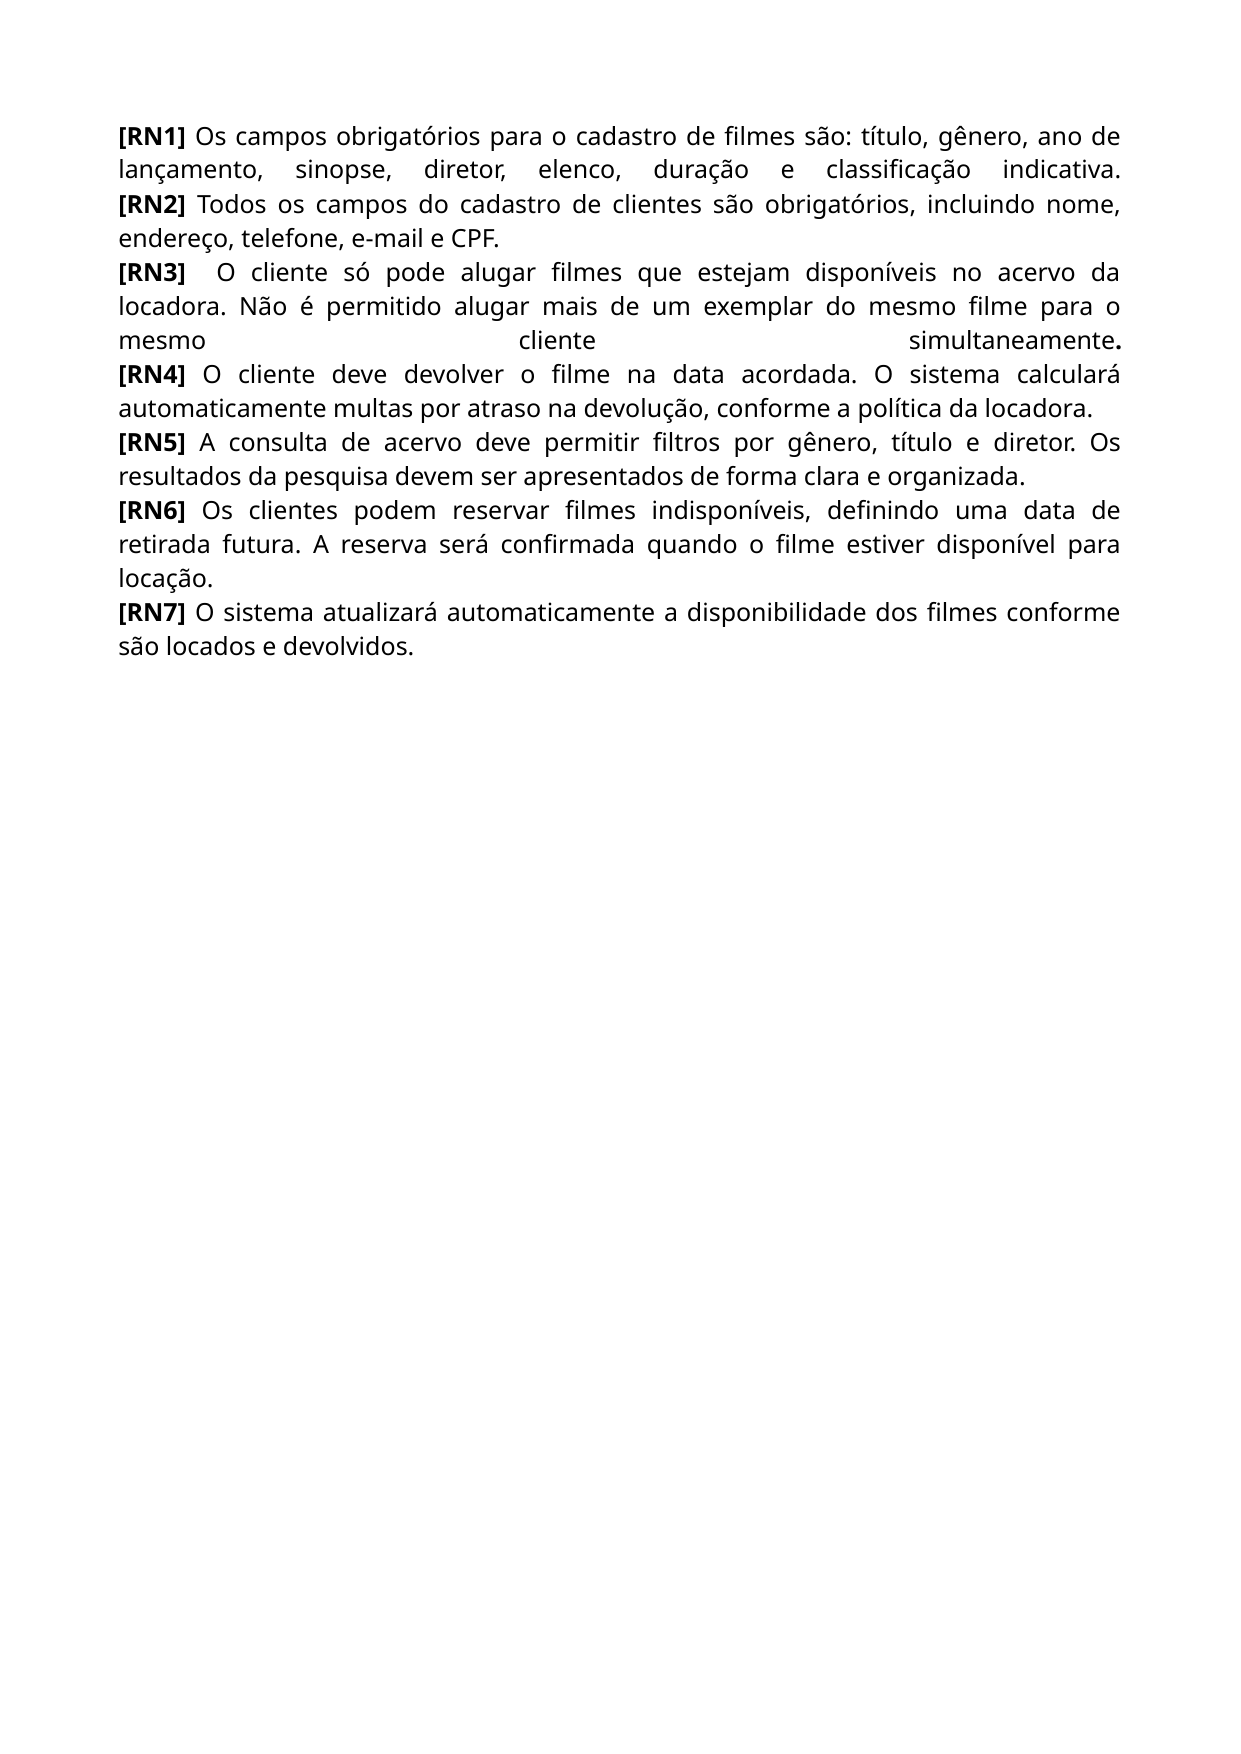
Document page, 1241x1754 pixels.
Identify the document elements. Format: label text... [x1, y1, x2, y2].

text [RN5] A consulta de acervo deve permitir filtros por gênero, título e diretor. Os resultados da pesquisa devem ser apresentados de forma clara e organizada. [118, 425, 1122, 493]
text [RN6] Os clientes podem reservar filmes indisponíveis, definindo uma data de retirada futura. A reserva será confirmada quando o filme estiver disponível para locação. [118, 493, 1122, 595]
text [RN1] Os campos obrigatórios para o cadastro de filmes são: título, gênero, ano de lançamento, sinopse, diretor, elenco, duração e classificação indicativa. [RN2] Todos os campos do cadastro de clientes são obrigatórios, incluindo nome, endereço, telefone, e-mail e CPF. [118, 118, 1122, 254]
text [RN3] O cliente só pode alugar filmes que estejam disponíveis no acervo da locadora. Não é permitido alugar mais de um exemplar do mesmo filme para o mesmo cliente simultaneamente. [RN4] O cliente deve devolver o filme na data acordada. O sistema calculará automaticamente multas por atraso na devolução, conforme a política da locadora. [118, 254, 1122, 425]
text [RN7] O sistema atualizará automaticamente a disponibilidade dos filmes conforme são locados e devolvidos. [118, 595, 1122, 663]
